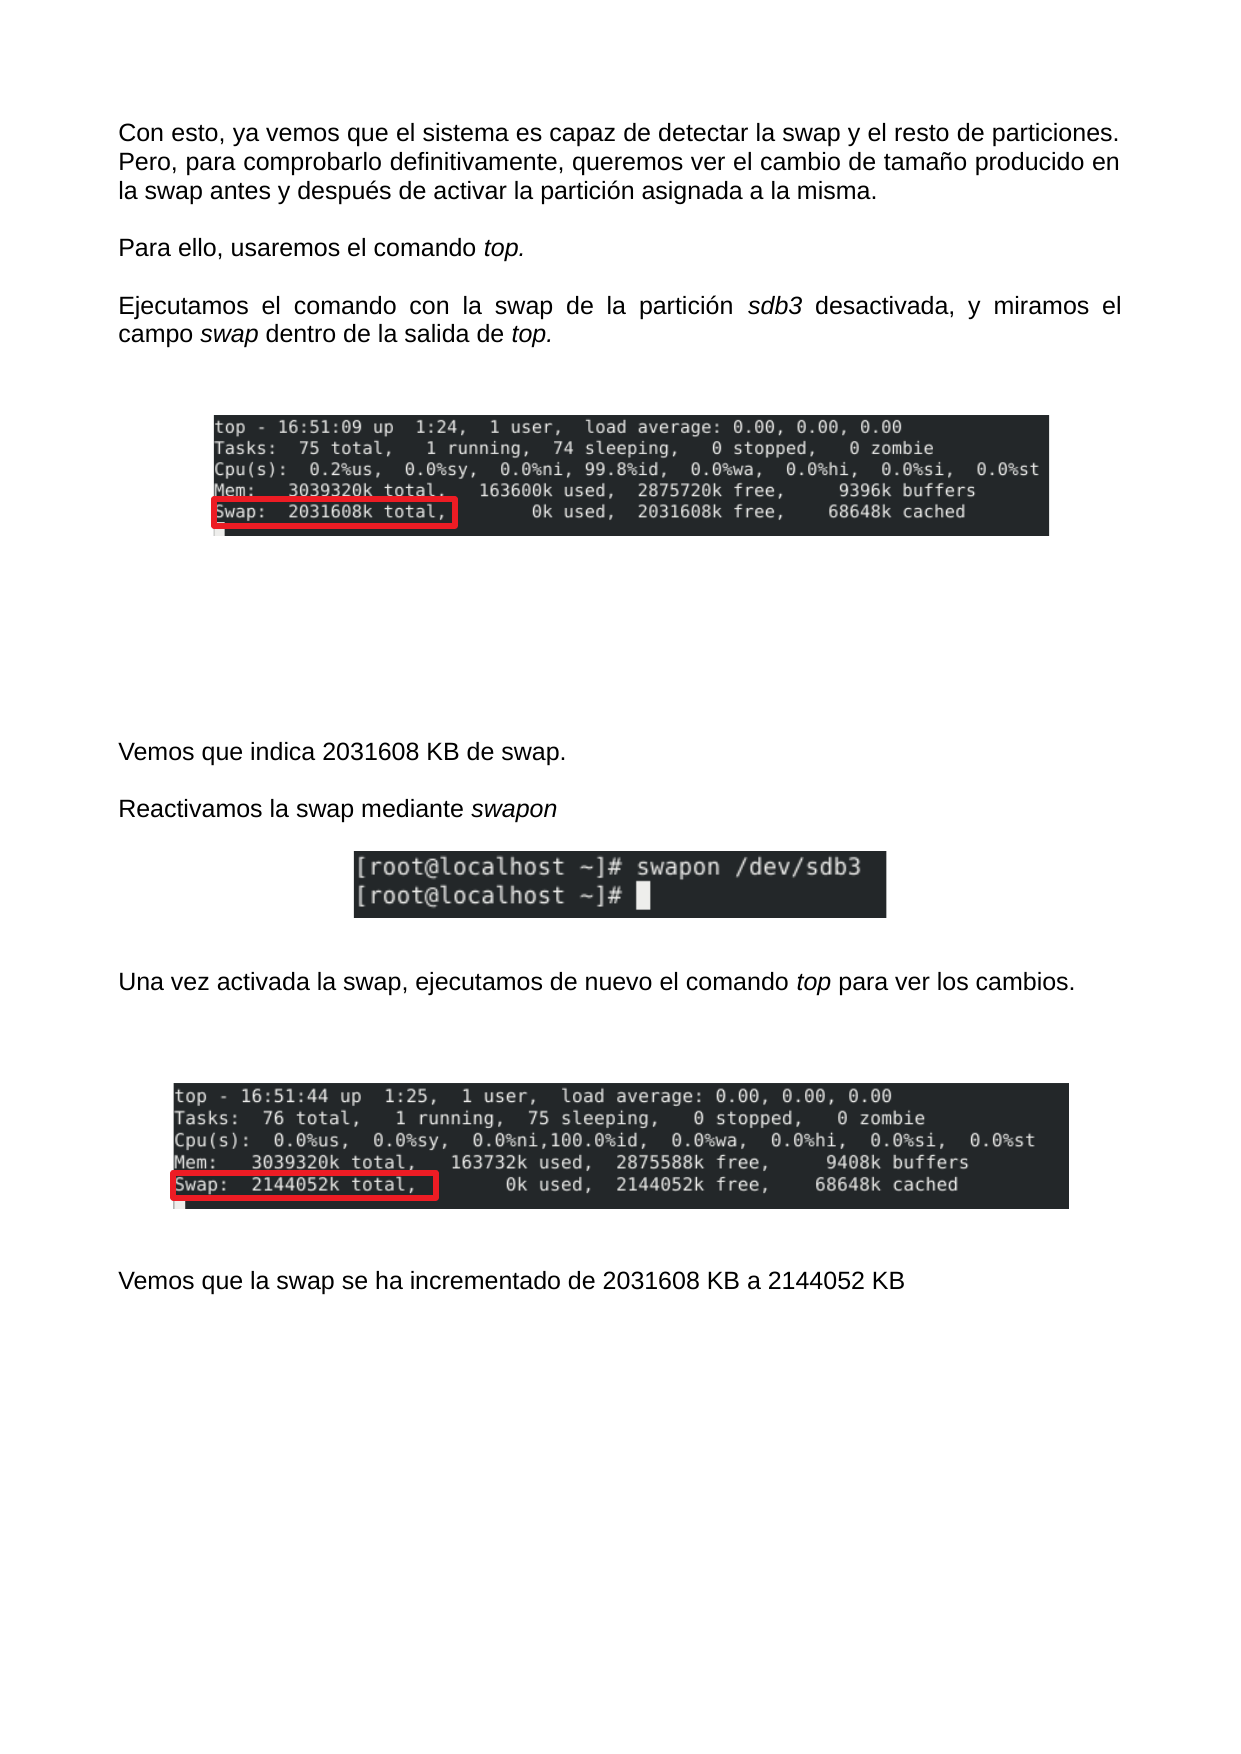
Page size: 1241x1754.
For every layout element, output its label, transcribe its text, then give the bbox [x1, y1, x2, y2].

text Vemos que la swap se ha incrementado de 2031608 KB a 2144052 KB [118, 1266, 1122, 1295]
text Con esto, ya vemos que el sistema es capaz de detectar la swap y el resto de particiones. Pero, para comprobarlo definitivamente, queremos ver el cambio de tamaño producido en la swap antes y después de activar la partición asignada a la misma. [118, 118, 1122, 204]
text Vemos que indica 2031608 KB de swap. [118, 737, 1122, 765]
text Para ello, usaremos el comando top. [118, 233, 1122, 262]
text Ejecutamos el comando con la swap de la partición sdb3 desactivada, y miramos el campo swap dentro de la salida de top. [118, 291, 1122, 348]
text Una vez activada la swap, ejecutamos de nuevo el comando top para ver los cambios. [118, 967, 1122, 995]
text Reactivamos la swap mediante swapon [118, 794, 1122, 823]
picture [353, 851, 887, 918]
